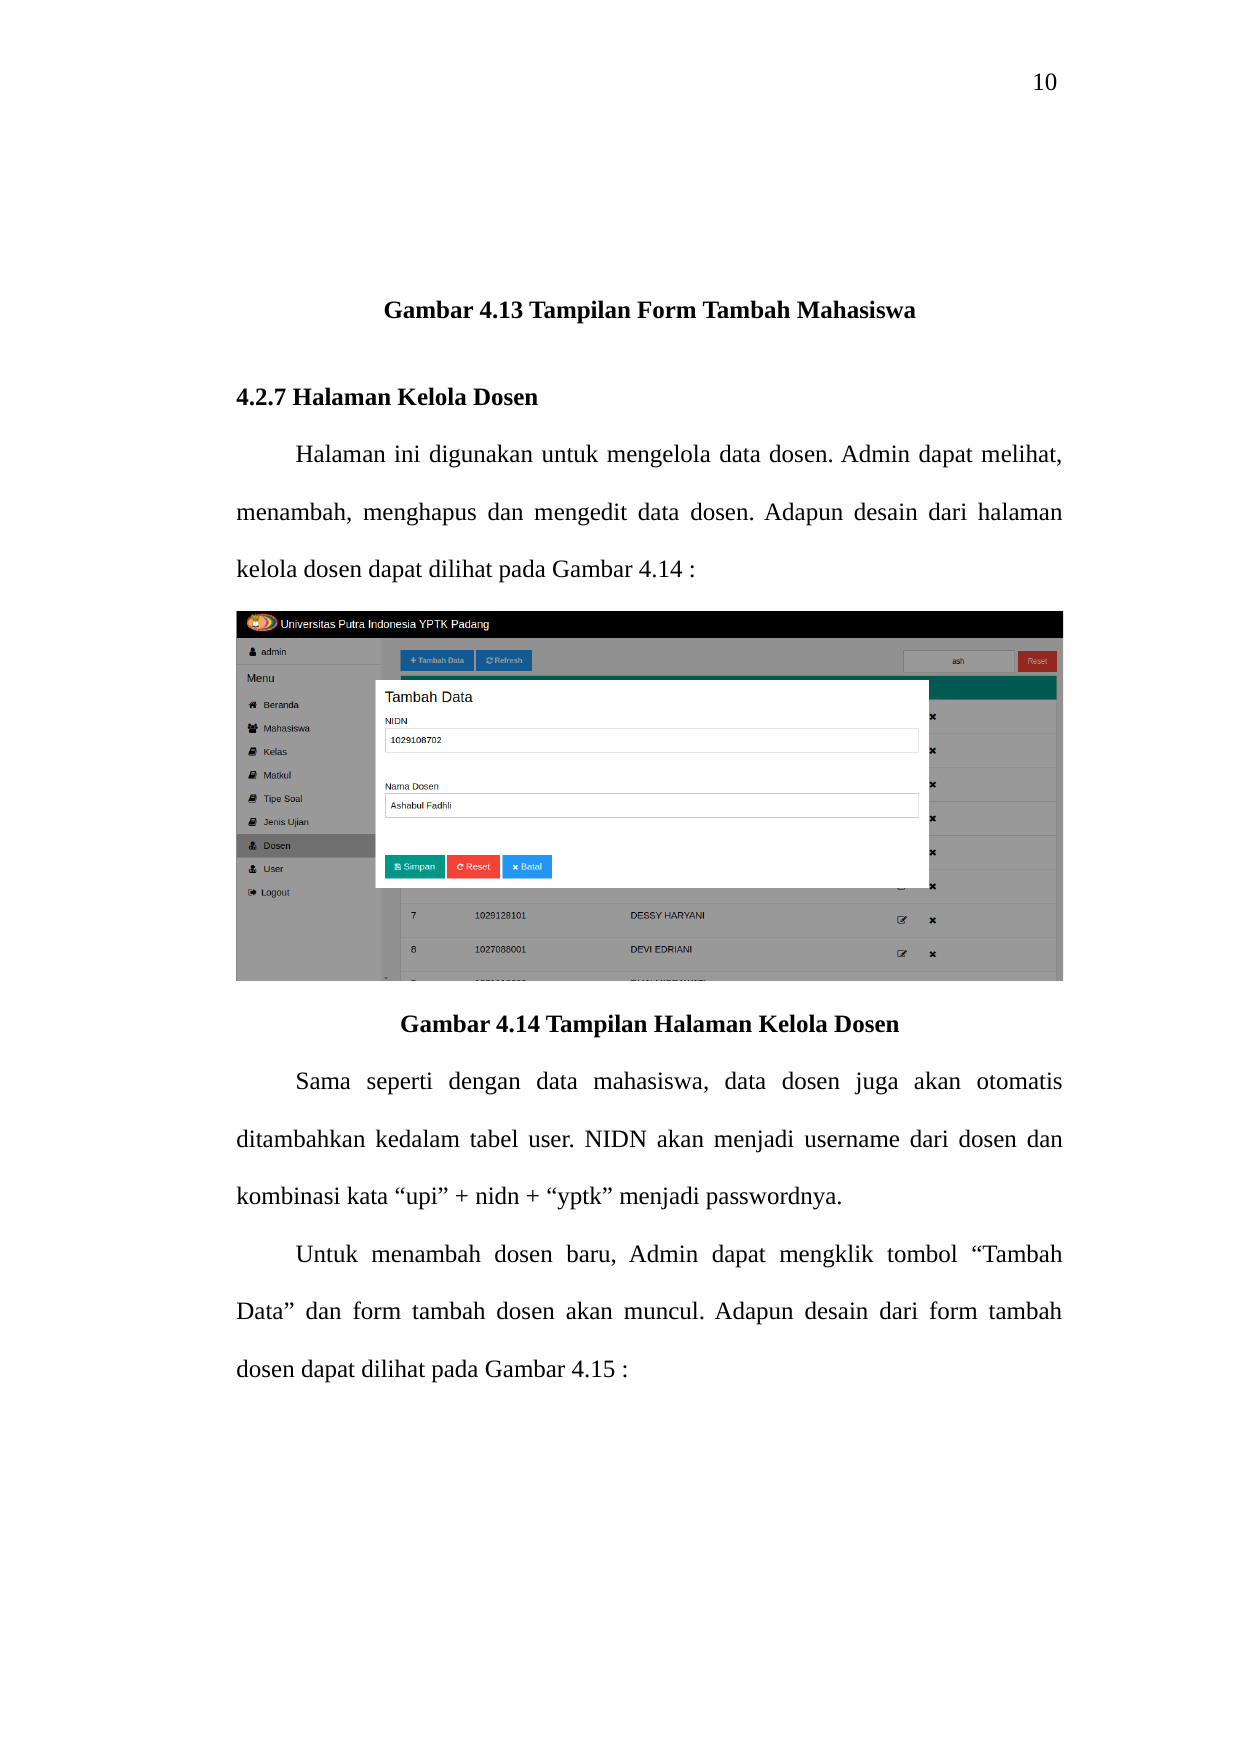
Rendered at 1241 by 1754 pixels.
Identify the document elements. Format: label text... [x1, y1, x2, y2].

text Sama seperti dengan data mahasiswa, data dosen juga akan otomatis ditambahkan kedalam tabel user. NIDN akan menjadi username dari dosen dan kombinasi kata “upi” + nidn + “yptk” menjadi passwordnya. [236, 1066, 1063, 1210]
text Halaman ini digunakan untuk mengelola data dosen. Admin dapat melihat, menambah, menghapus dan mengedit data dosen. Adapun desain dari halaman kelola dosen dapat dilihat pada Gambar 4.14 : [236, 439, 1063, 583]
subtitle 4.2.7 Halaman Kelola Dosen [236, 382, 1063, 410]
text Gambar 4.13 Tampilan Form Tambah Mahasiswa [236, 295, 1063, 324]
text Gambar 4.14 Tampilan Halaman Kelola Dosen [236, 981, 1063, 1038]
picture [236, 611, 1064, 981]
text Untuk menambah dosen baru, Admin dapat mengklik tombol “Tambah Data” dan form tambah dosen akan muncul. Adapun desain dari form tambah dosen dapat dilihat pada Gambar 4.15 : [236, 1239, 1063, 1383]
